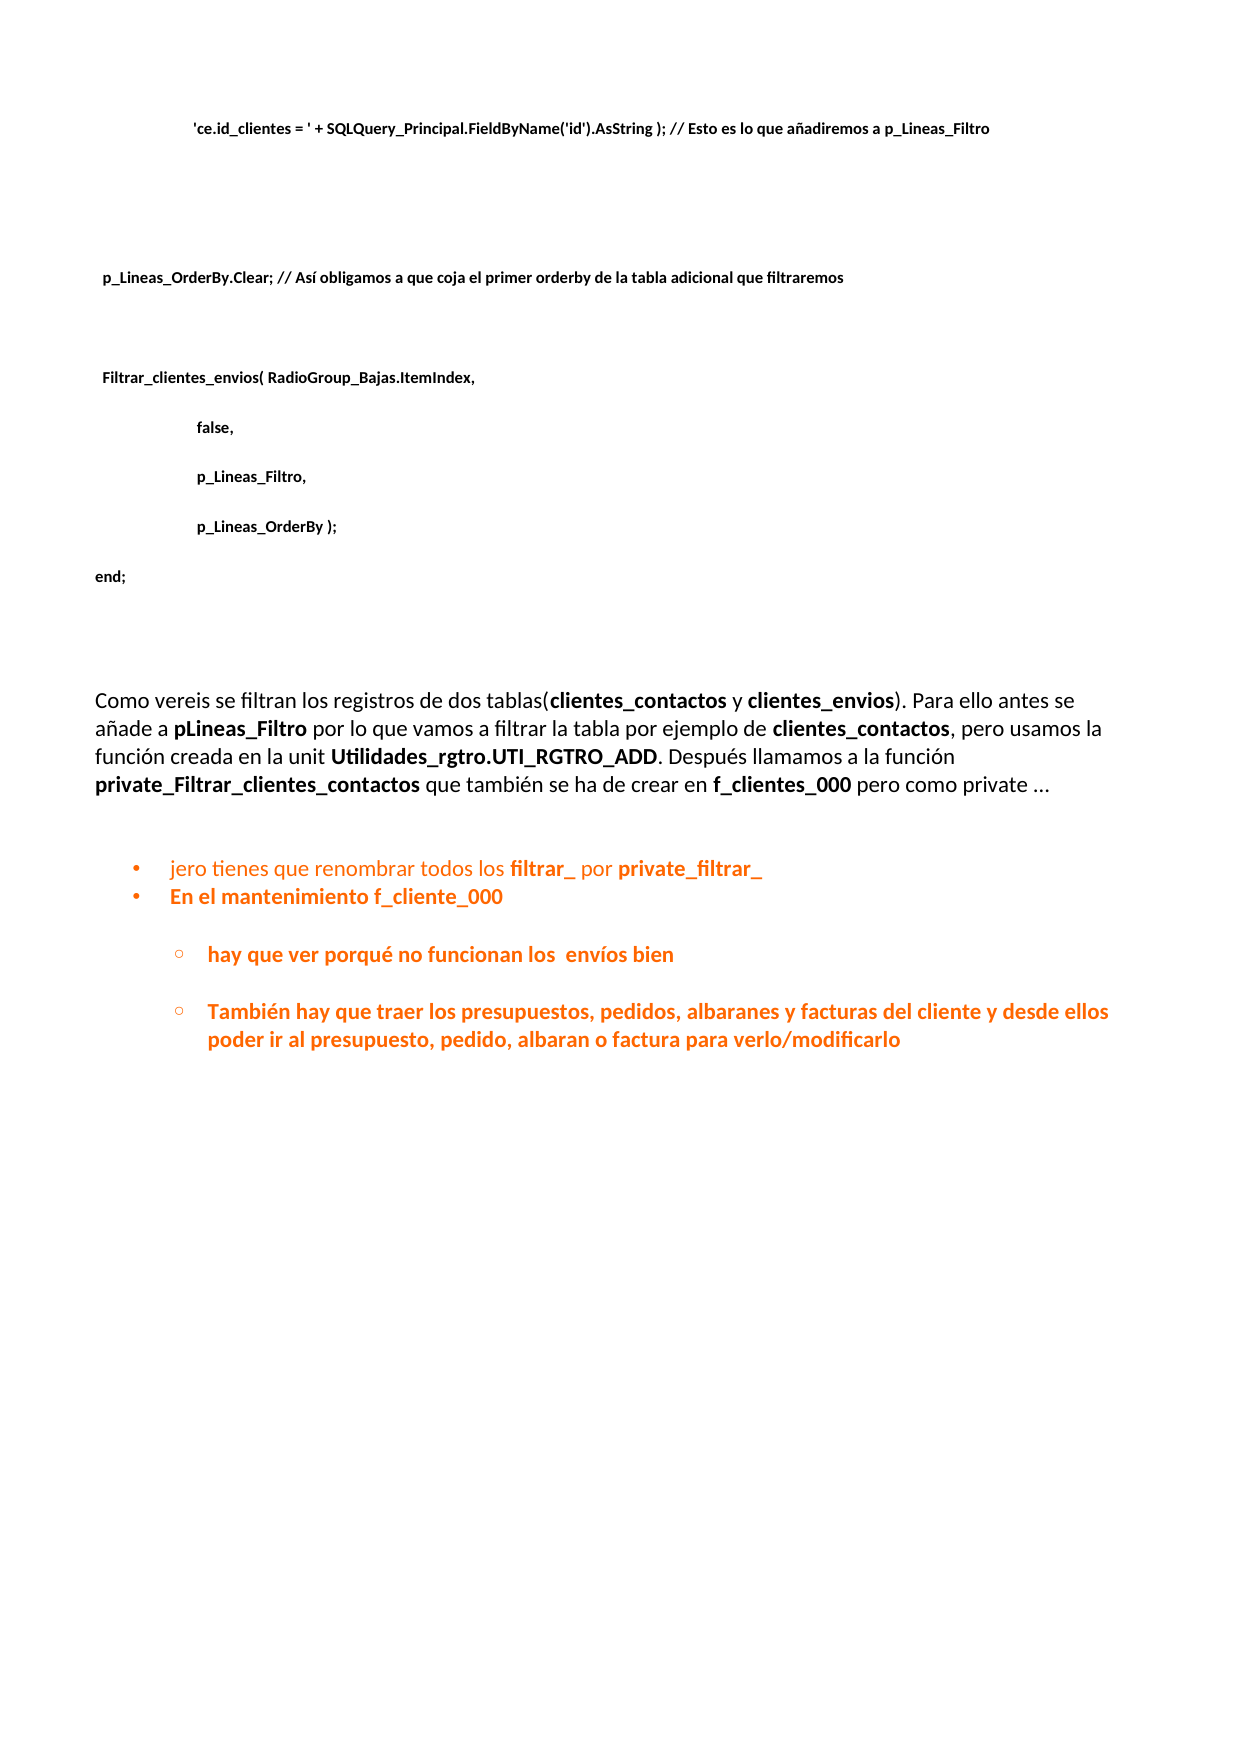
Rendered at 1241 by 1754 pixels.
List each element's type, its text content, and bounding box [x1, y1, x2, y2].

text 'ce.id_clientes = ' + SQLQuery_Principal.FieldByName('id').AsString ); // Esto es lo que añadiremos a p_Lineas_Filtro [95, 118, 1121, 138]
text Como vereis se filtran los registros de dos tablas(clientes_contactos y clientes_envios). Para ello antes se añade a pLineas_Filtro por lo que vamos a filtrar la tabla por ejemplo de clientes_contactos, pero usamos la función creada en la unit Utilidades_rgtro.UTI_RGTRO_ADD. Después llamamos a la función private_Filtrar_clientes_contactos que también se ha de crear en f_clientes_000 pero como private … [95, 686, 1121, 798]
text false, [95, 417, 1121, 437]
list hay que ver porqué no funcionan los envíos bien [170, 940, 1121, 968]
list También hay que traer los presupuestos, pedidos, albaranes y facturas del cliente y desde ellos poder ir al presupuesto, pedido, albaran o factura para verlo/modificarlo [170, 997, 1121, 1053]
text p_Lineas_OrderBy.Clear; // Así obligamos a que coja el primer orderby de la tabla adicional que filtraremos [95, 267, 1121, 288]
text p_Lineas_Filtro, [95, 467, 1121, 487]
text p_Lineas_OrderBy ); [95, 516, 1121, 537]
list jero tienes que renombrar todos los filtrar_ por private_filtrar_ [132, 854, 1121, 882]
list En el mantenimiento f_cliente_000 [132, 882, 1121, 910]
text Filtrar_clientes_envios( RadioGroup_Bajas.ItemIndex, [95, 367, 1121, 387]
text end; [95, 566, 1121, 587]
